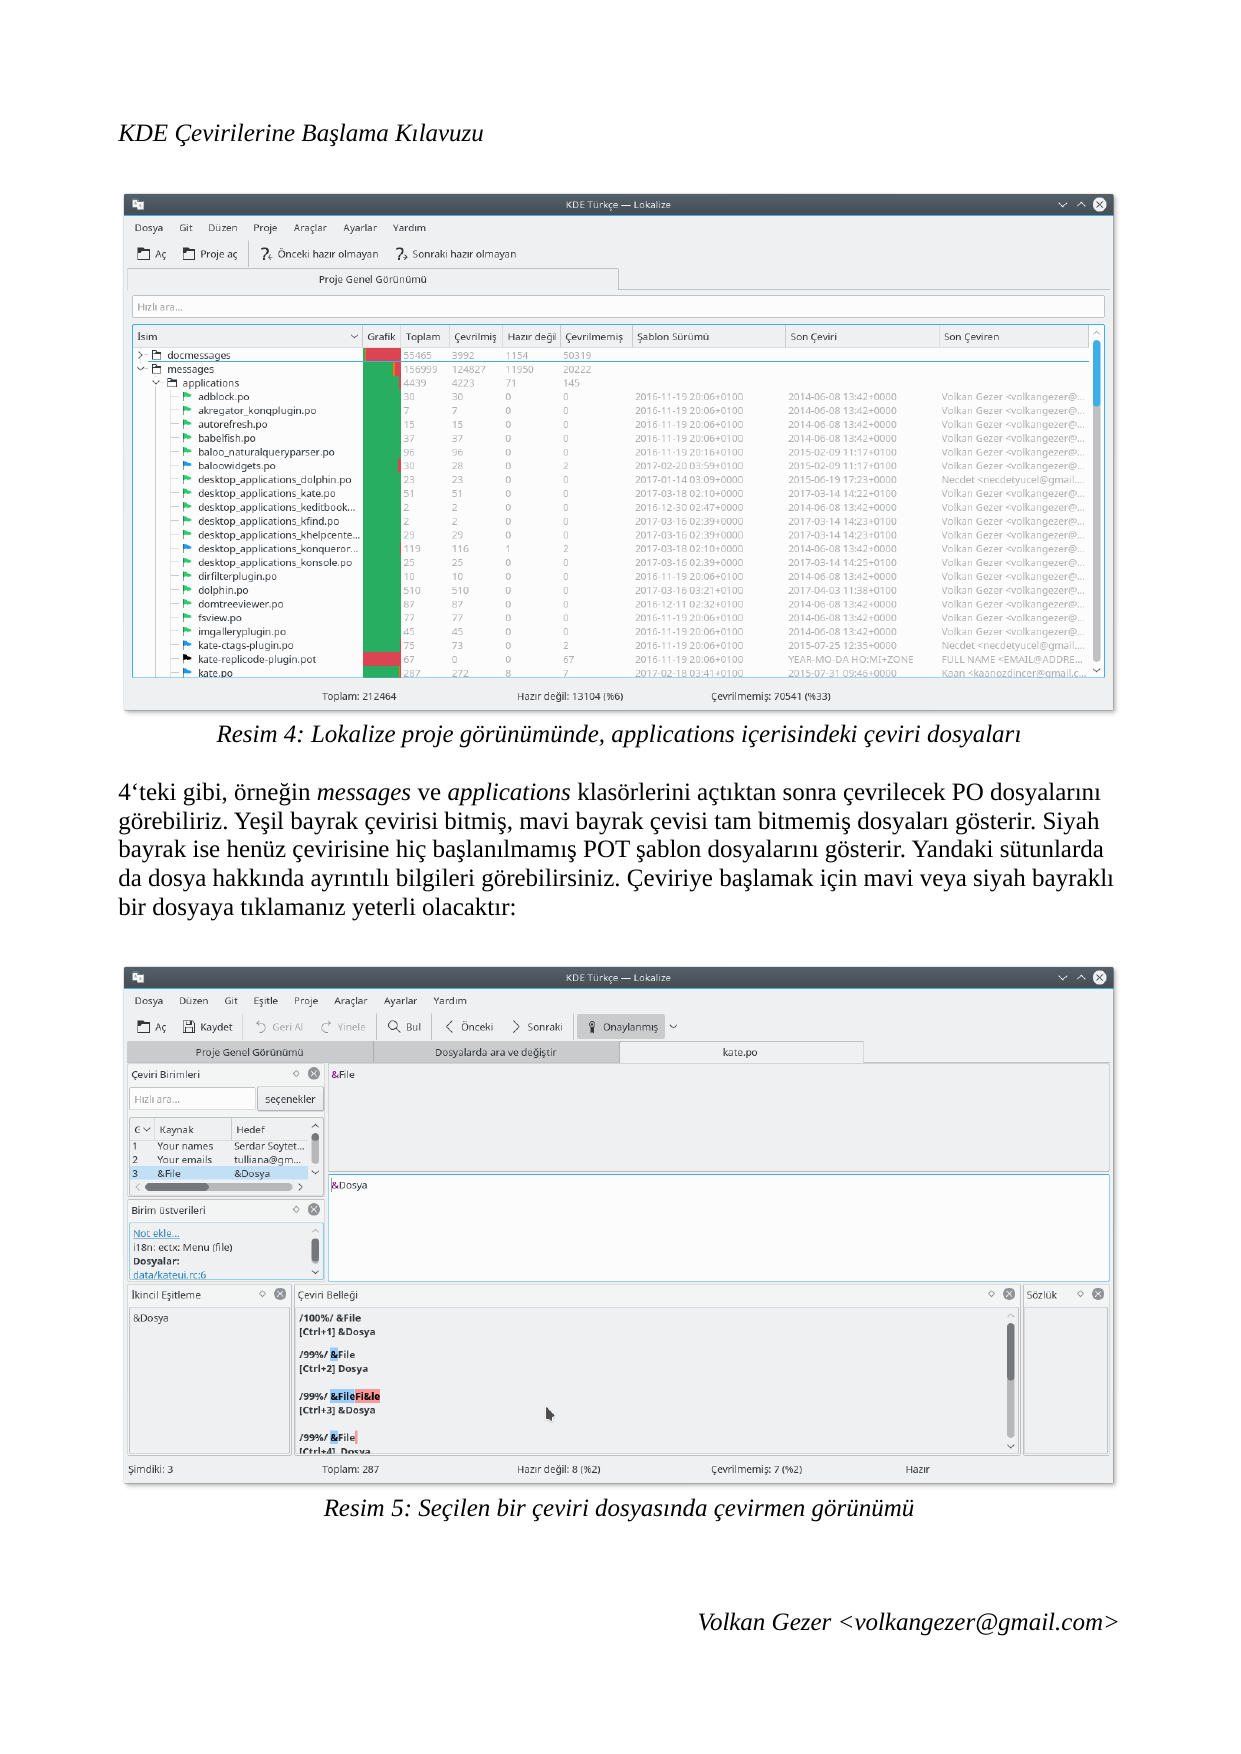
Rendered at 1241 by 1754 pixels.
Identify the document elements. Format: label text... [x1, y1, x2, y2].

text Resim 4: Lokalize proje görünümünde, applications içerisindeki çeviri dosyaları [118, 720, 1122, 748]
text Resim 5: Seçilen bir çeviri dosyasında çevirmen görünümü [118, 1493, 1122, 1521]
text Resim 4‘teki gibi, örneğin messages ve applications klasörlerini açtıktan sonra çevrilecek PO dosyalarını görebiliriz. Yeşil bayrak çevirisi bitmiş, mavi bayrak çevisi tam bitmemiş dosyaları gösterir. Siyah bayrak ise henüz çevirisine hiç başlanılmamış POT şablon dosyalarını gösterir. Yandaki sütunlarda da dosya hakkında ayrıntılı bilgileri görebilirsiniz. Çeviriye başlamak için mavi veya siyah bayraklı bir dosyaya tıklamanız yeterli olacaktır: [118, 777, 1122, 921]
picture [118, 962, 1123, 1493]
picture [118, 188, 1123, 720]
